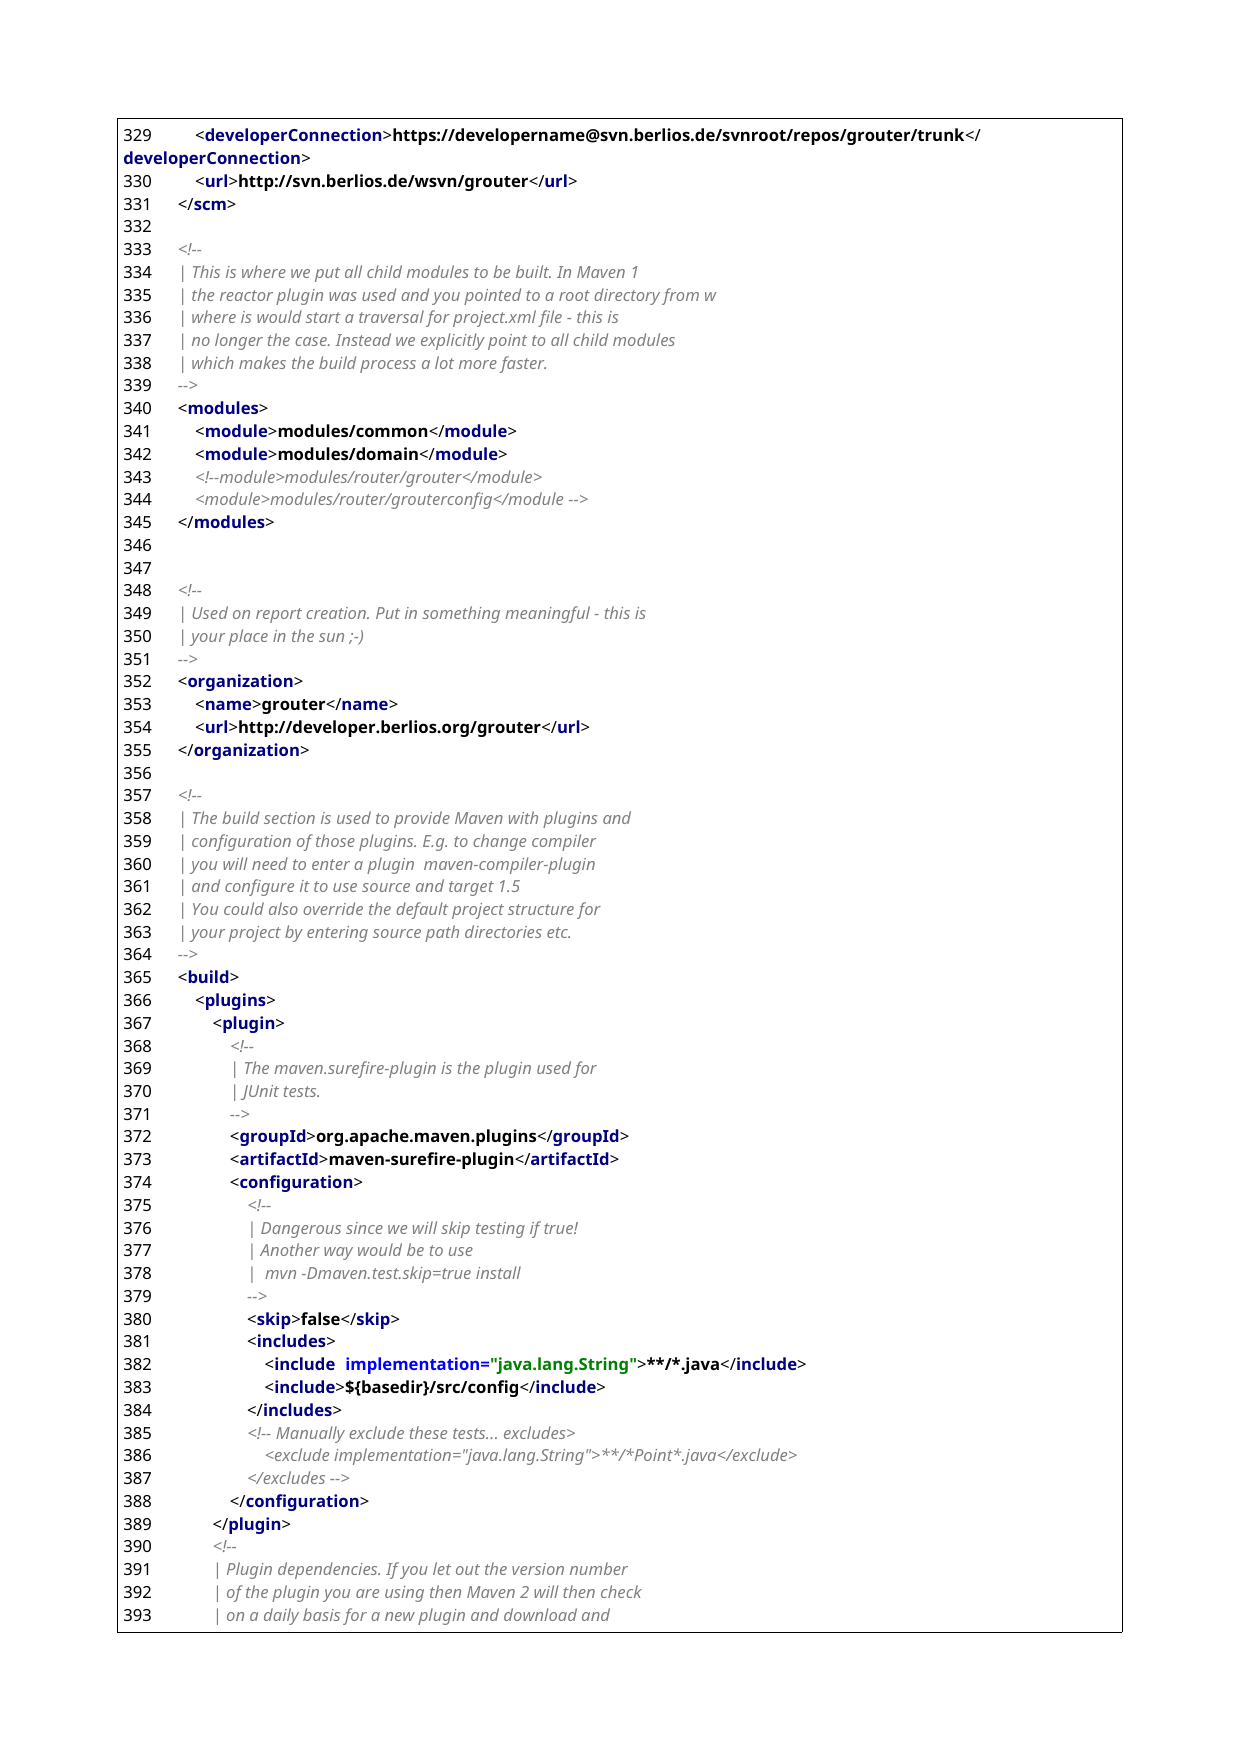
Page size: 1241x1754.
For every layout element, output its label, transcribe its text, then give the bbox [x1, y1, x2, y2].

table_header 329 <developerConnection>https://developername@svn.berlios.de/svnroot/repos/grouter/trunk</developerConnection> 330 <url>http://svn.berlios.de/wsvn/grouter</url> 331 </scm> 332 333 <!-- 334 | This is where we put all child modules to be built. In Maven 1 335 | the reactor plugin was used and you pointed to a root directory from w 336 | where is would start a traversal for project.xml file - this is 337 | no longer the case. Instead we explicitly point to all child modules 338 | which makes the build process a lot more faster. 339 --> 340 <modules> 341 <module>modules/common</module> 342 <module>modules/domain</module> 343 <!--module>modules/router/grouter</module> 344 <module>modules/router/grouterconfig</module --> 345 </modules> 346 347 348 <!-- 349 | Used on report creation. Put in something meaningful - this is 350 | your place in the sun ;-) 351 --> 352 <organization> 353 <name>grouter</name> 354 <url>http://developer.berlios.org/grouter</url> 355 </organization> 356 357 <!-- 358 | The build section is used to provide Maven with plugins and 359 | configuration of those plugins. E.g. to change compiler 360 | you will need to enter a plugin maven-compiler-plugin 361 | and configure it to use source and target 1.5 362 | You could also override the default project structure for 363 | your project by entering source path directories etc. 364 --> 365 <build> 366 <plugins> 367 <plugin> 368 <!-- 369 | The maven.surefire-plugin is the plugin used for 370 | JUnit tests. 371 --> 372 <groupId>org.apache.maven.plugins</groupId> 373 <artifactId>maven-surefire-plugin</artifactId> 374 <configuration> 375 <!-- 376 | Dangerous since we will skip testing if true! 377 | Another way would be to use 378 | mvn -Dmaven.test.skip=true install 379 --> 380 <skip>false</skip> 381 <includes> 382 <include implementation="java.lang.String">**/*.java</include> 383 <include>${basedir}/src/config</include> 384 </includes> 385 <!-- Manually exclude these tests... excludes> 386 <exclude implementation="java.lang.String">**/*Point*.java</exclude> 387 </excludes --> 388 </configuration> 389 </plugin> 390 <!-- 391 | Plugin dependencies. If you let out the version number 392 | of the plugin you are using then Maven 2 will then check 393 | on a daily basis for a new plugin and download and [118, 119, 1122, 1632]
